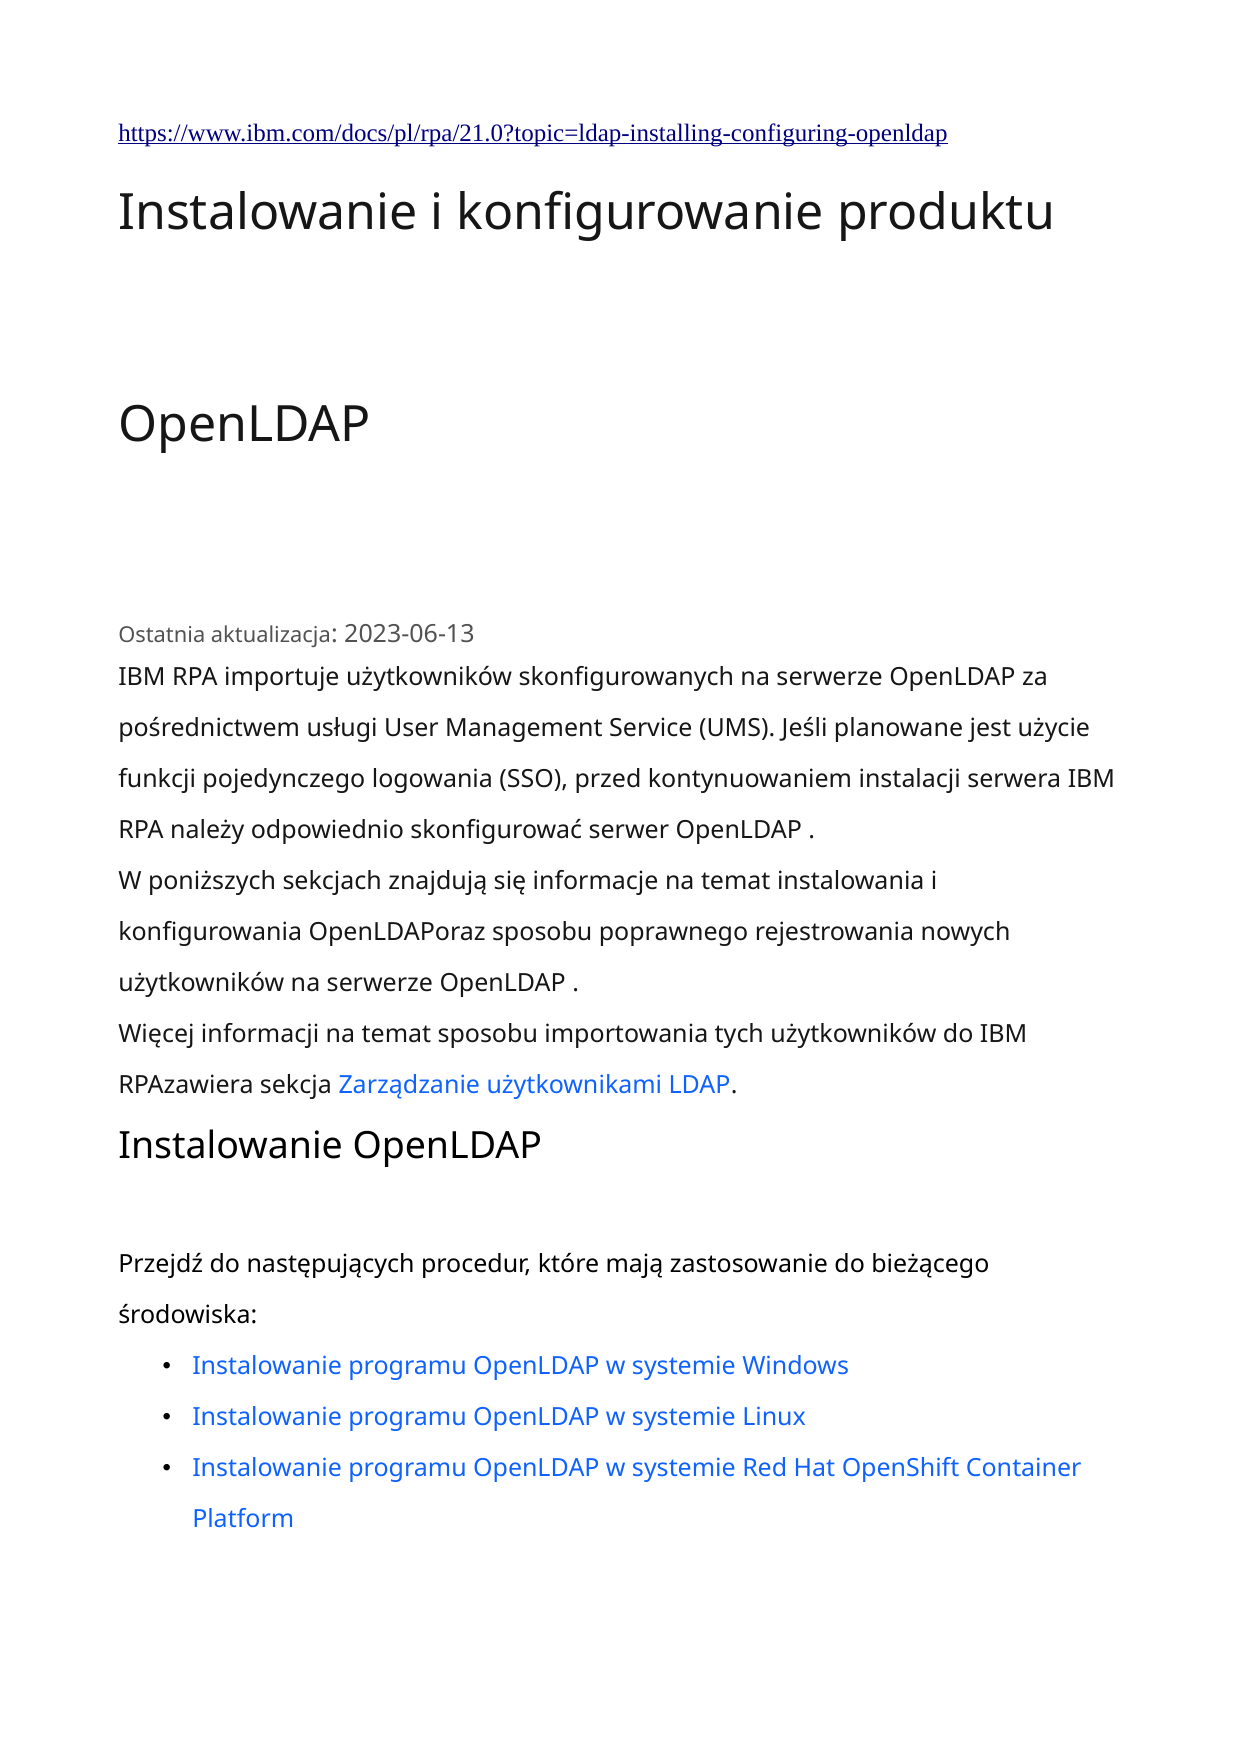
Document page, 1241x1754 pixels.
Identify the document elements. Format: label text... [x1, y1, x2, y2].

text Więcej informacji na temat sposobu importowania tych użytkowników do IBM RPAzawiera sekcja Zarządzanie użytkownikami LDAP. [118, 1016, 1122, 1101]
subtitle Instalowanie i konfigurowanie produktu OpenLDAP [118, 176, 1122, 456]
list Instalowanie programu OpenLDAP w systemie Linux [162, 1399, 1122, 1433]
text IBM RPA importuje użytkowników skonfigurowanych na serwerze OpenLDAP za pośrednictwem usługi User Management Service (UMS). Jeśli planowane jest użycie funkcji pojedynczego logowania (SSO), przed kontynuowaniem instalacji serwera IBM RPA należy odpowiednio skonfigurować serwer OpenLDAP . [118, 659, 1122, 846]
text W poniższych sekcjach znajdują się informacje na temat instalowania i konfigurowania OpenLDAPoraz sposobu poprawnego rejestrowania nowych użytkowników na serwerze OpenLDAP . [118, 863, 1122, 999]
list Instalowanie programu OpenLDAP w systemie Red Hat OpenShift Container Platform [162, 1450, 1122, 1535]
text https://www.ibm.com/docs/pl/rpa/21.0?topic=ldap-installing-configuring-openldap [118, 118, 1122, 147]
list Instalowanie programu OpenLDAP w systemie Windows [162, 1348, 1122, 1382]
text Ostatnia aktualizacja: 2023-06-13 [118, 615, 1122, 649]
text Przejdź do następujących procedur, które mają zastosowanie do bieżącego środowiska: [118, 1246, 1122, 1331]
subtitle Instalowanie OpenLDAP [118, 1118, 1122, 1169]
